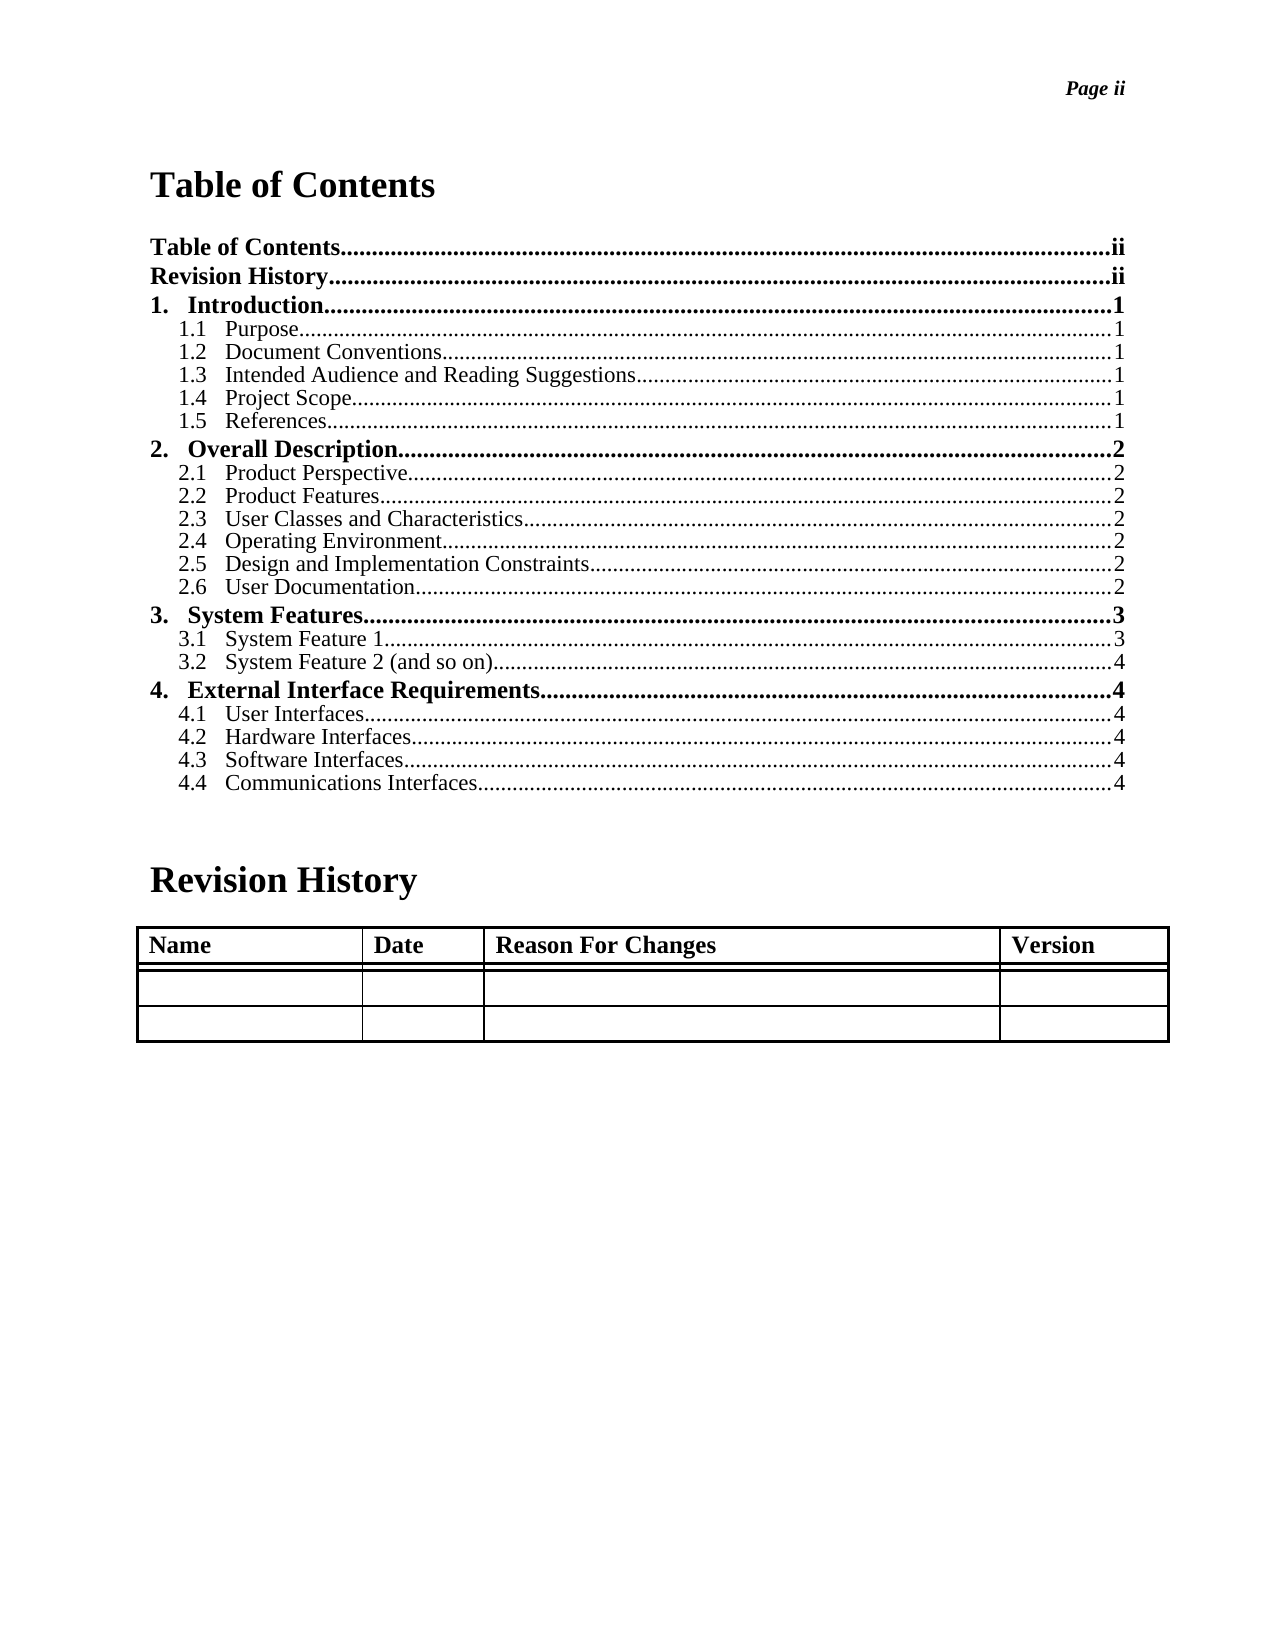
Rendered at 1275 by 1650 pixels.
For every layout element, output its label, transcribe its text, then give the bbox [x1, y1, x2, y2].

text 4.2 Hardware Interfaces 4 [178, 726, 1125, 749]
table_cell [363, 1007, 483, 1040]
text Table of Contents ii [150, 237, 1125, 260]
text 4.1 User Interfaces 4 [178, 703, 1125, 726]
text 2.3 User Classes and Characteristics 2 [178, 508, 1125, 531]
text 1.4 Project Scope 1 [178, 387, 1125, 410]
text 2.5 Design and Implementation Constraints 2 [178, 553, 1125, 576]
table_header Date [363, 929, 483, 962]
table_header Name [139, 929, 362, 962]
text 2.6 User Documentation 2 [178, 576, 1125, 599]
text Revision History [150, 858, 1125, 901]
text 1.5 References 1 [178, 410, 1125, 433]
text 1.3 Intended Audience and Reading Suggestions 1 [178, 364, 1125, 387]
text 2.1 Product Perspective 2 [178, 462, 1125, 485]
text 4.3 Software Interfaces 4 [178, 749, 1125, 772]
table_cell [1001, 965, 1167, 969]
text 1. Introduction 1 [150, 295, 1125, 318]
text 4.4 Communications Interfaces 4 [178, 772, 1125, 795]
text 3. System Features 3 [150, 606, 1125, 628]
table_cell [139, 965, 362, 969]
text 2.4 Operating Environment 2 [178, 531, 1125, 553]
text 2.2 Product Features 2 [178, 485, 1125, 508]
text 4. External Interface Requirements 4 [150, 681, 1125, 703]
table_header Reason For Changes [485, 929, 999, 962]
table_cell [363, 965, 483, 969]
text Table of Contents [150, 162, 1125, 206]
text Revision History ii [150, 266, 1125, 289]
table_header Version [1001, 929, 1167, 962]
table_cell [139, 1007, 362, 1040]
table_cell [485, 972, 999, 1005]
text 1.2 Document Conventions 1 [178, 341, 1125, 364]
text 3.1 System Feature 1 3 [178, 628, 1125, 651]
table_cell [485, 1007, 999, 1040]
table_cell [485, 965, 999, 969]
text 3.2 System Feature 2 (and so on) 4 [178, 651, 1125, 674]
text 2. Overall Description 2 [150, 439, 1125, 462]
table_cell [139, 972, 362, 1005]
table_cell [1001, 972, 1167, 1005]
text 1.1 Purpose 1 [178, 318, 1125, 341]
table_cell [363, 972, 483, 1005]
table_cell [1001, 1007, 1167, 1040]
